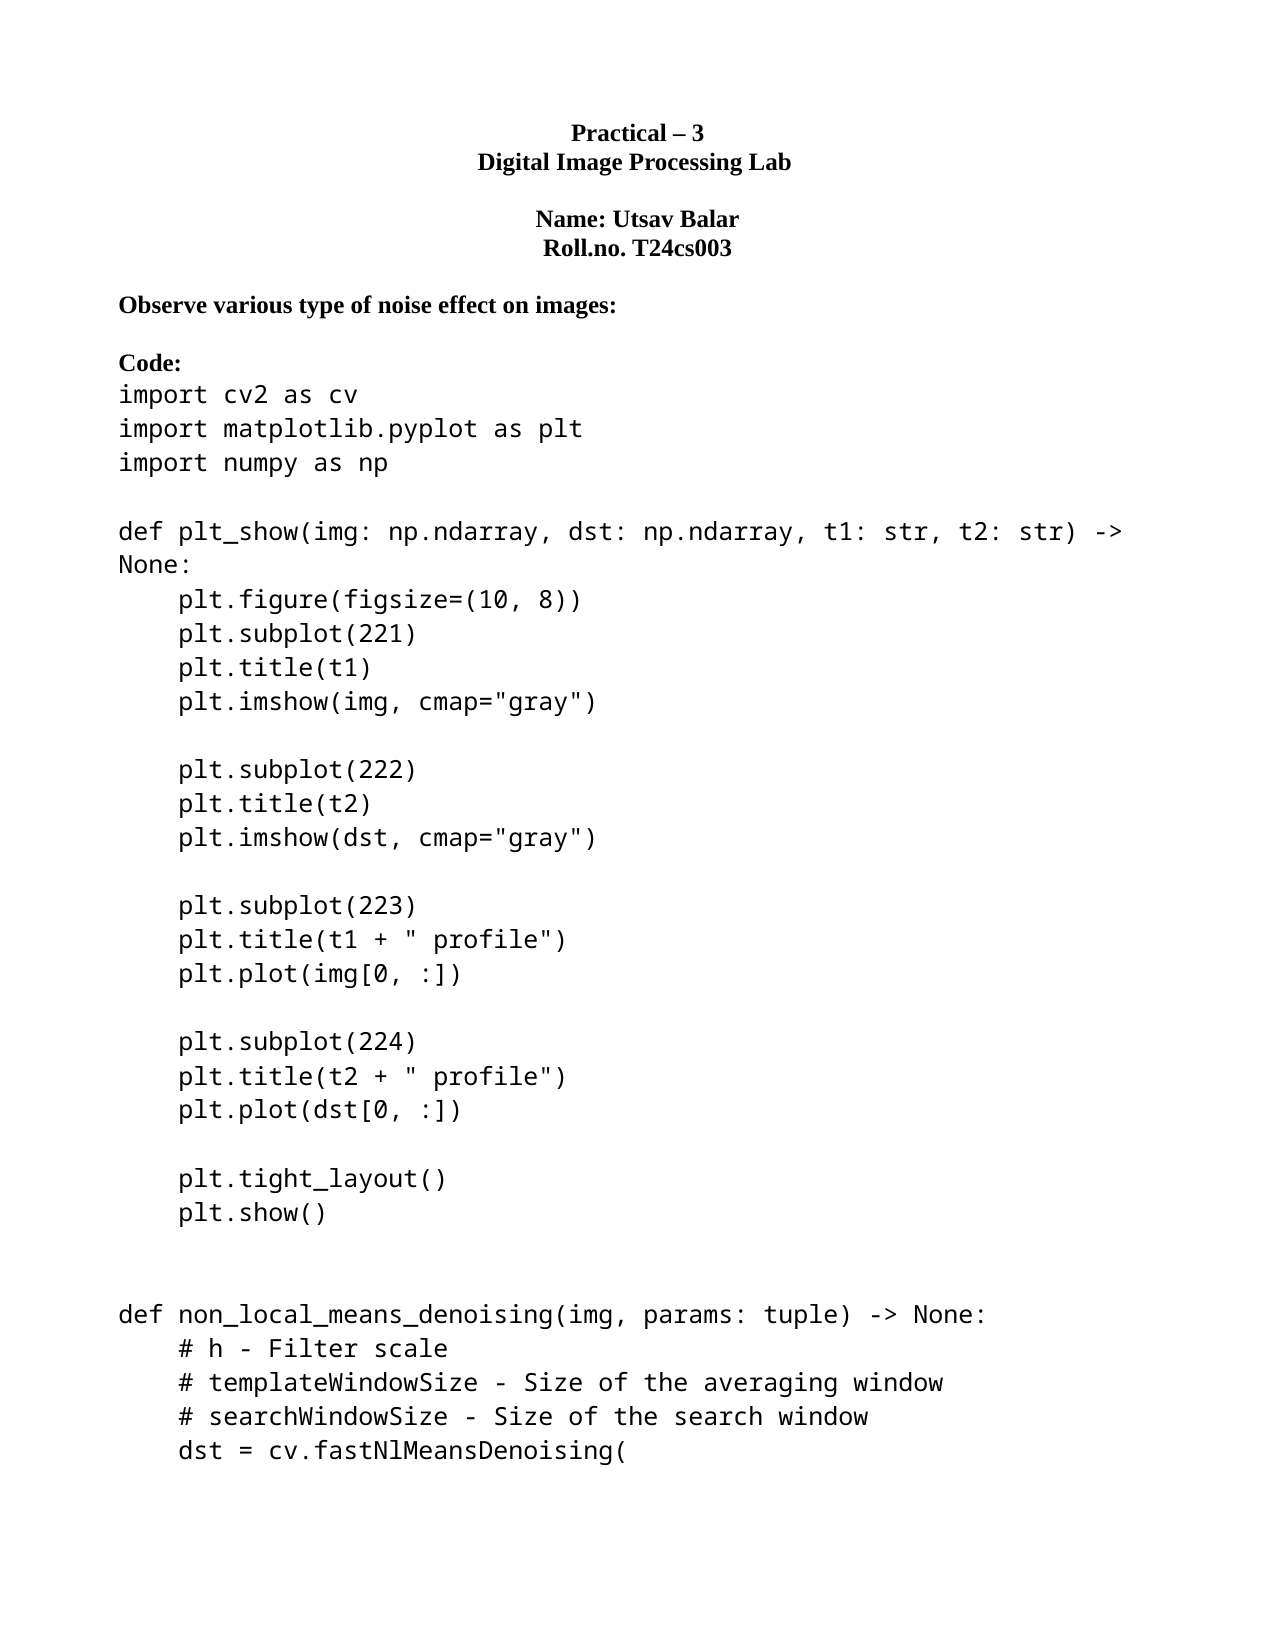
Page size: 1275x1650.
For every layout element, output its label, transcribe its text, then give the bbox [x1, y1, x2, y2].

text dst = cv.fastNlMeansDenoising( [118, 1433, 1157, 1467]
text plt.title(t1) [118, 649, 1157, 683]
text Practical – 3 [118, 118, 1157, 147]
text Digital Image Processing Lab [118, 147, 1157, 176]
text plt.plot(dst[0, :]) [118, 1092, 1157, 1126]
text plt.subplot(223) [118, 888, 1157, 922]
text # templateWindowSize - Size of the averaging window [118, 1365, 1157, 1399]
text Roll.no. T24cs003 [118, 233, 1157, 262]
text Name: Utsav Balar [118, 204, 1157, 233]
text plt.subplot(224) [118, 1024, 1157, 1058]
text plt.title(t1 + " profile") [118, 922, 1157, 956]
text plt.figure(figsize=(10, 8)) [118, 581, 1157, 615]
text import cv2 as cv [118, 377, 1157, 411]
text plt.tight_layout() [118, 1160, 1157, 1194]
text plt.title(t2) [118, 786, 1157, 820]
text import numpy as np [118, 445, 1157, 479]
text def plt_show(img: np.ndarray, dst: np.ndarray, t1: str, t2: str) -> None: [118, 513, 1157, 581]
text def non_local_means_denoising(img, params: tuple) -> None: [118, 1297, 1157, 1331]
text plt.imshow(img, cmap="gray") [118, 683, 1157, 717]
text # searchWindowSize - Size of the search window [118, 1399, 1157, 1433]
text plt.imshow(dst, cmap="gray") [118, 820, 1157, 854]
text Code: [118, 348, 1157, 377]
text plt.subplot(222) [118, 752, 1157, 786]
text plt.show() [118, 1194, 1157, 1228]
text Observe various type of noise effect on images: [118, 291, 1157, 319]
text plt.subplot(221) [118, 615, 1157, 649]
text plt.plot(img[0, :]) [118, 956, 1157, 990]
text # h - Filter scale [118, 1331, 1157, 1365]
text import matplotlib.pyplot as plt [118, 411, 1157, 445]
text plt.title(t2 + " profile") [118, 1058, 1157, 1092]
